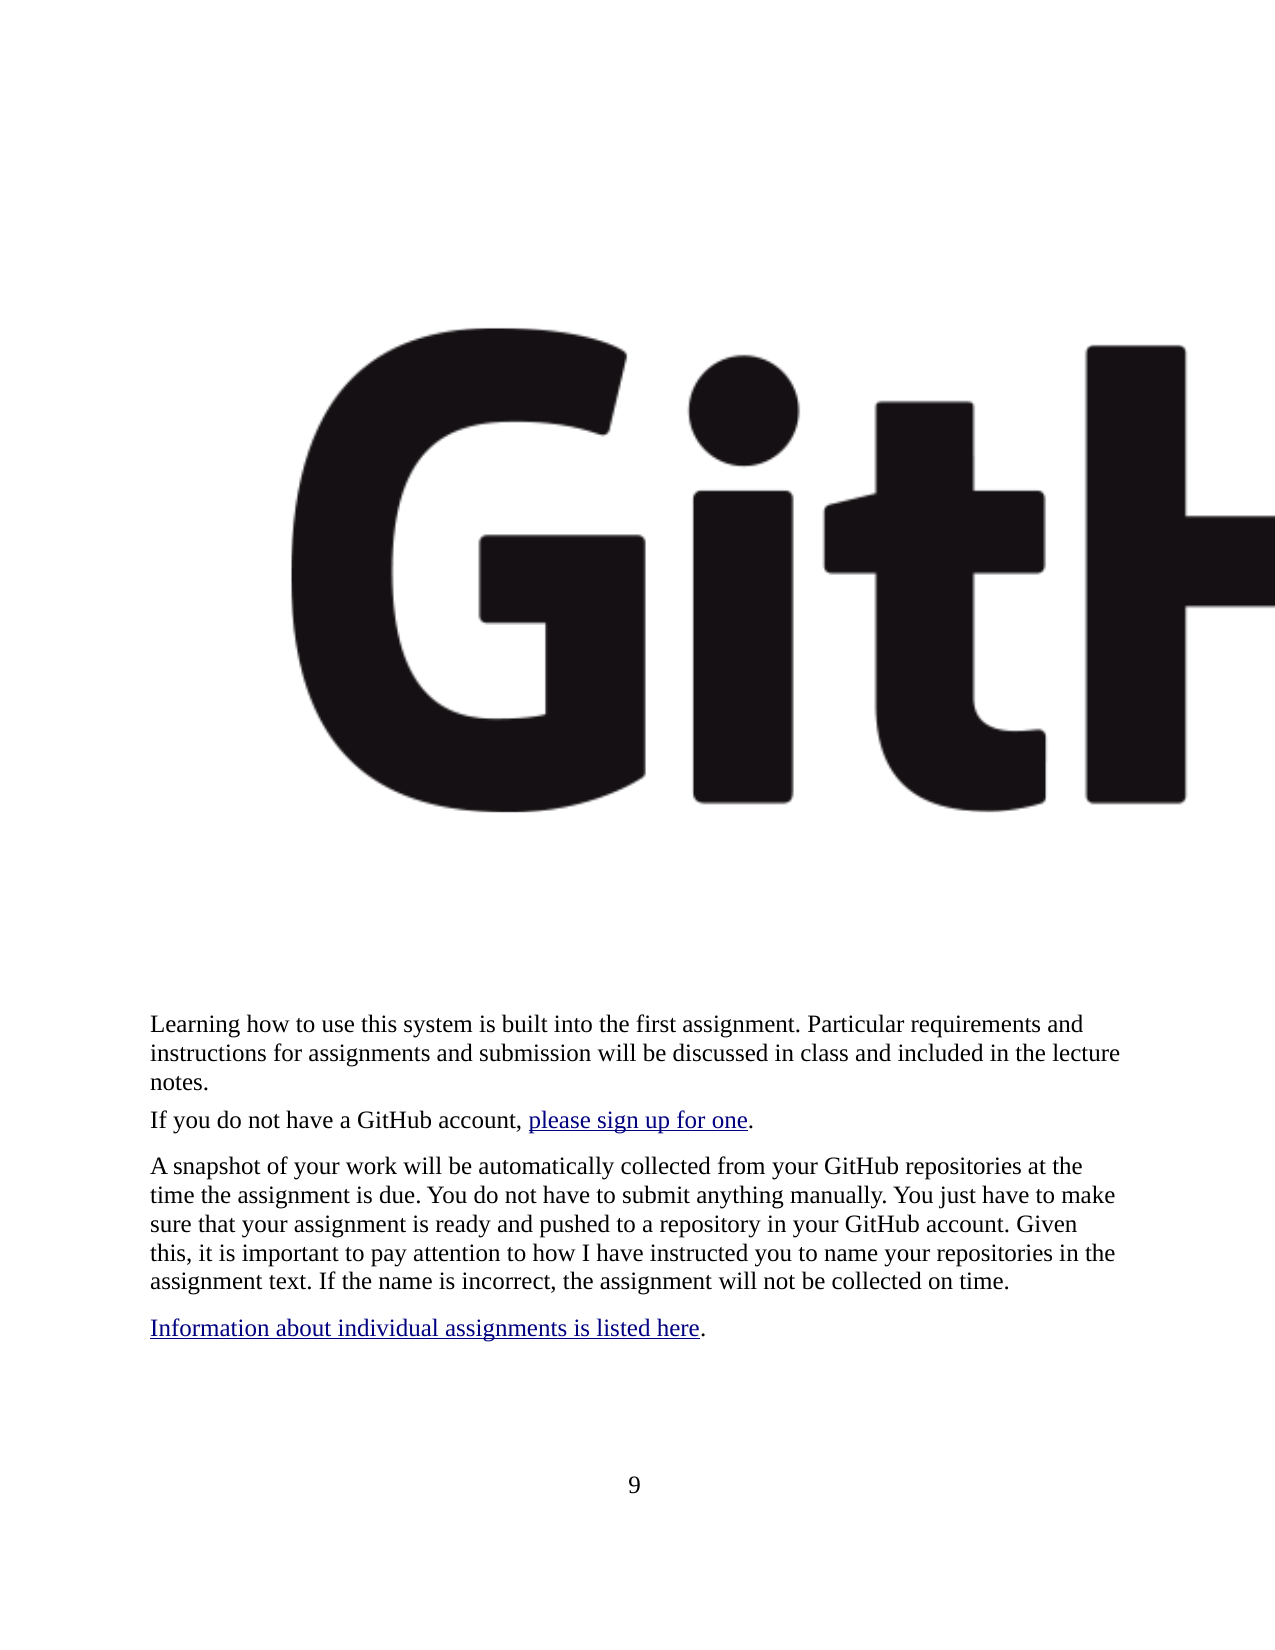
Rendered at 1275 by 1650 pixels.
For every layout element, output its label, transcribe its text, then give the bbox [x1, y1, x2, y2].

text If you do not have a GitHub account, please sign up for one. [150, 1105, 1125, 1133]
text A snapshot of your work will be automatically collected from your GitHub repositories at the time the assignment is due. You do not have to submit anything manually. You just have to make sure that your assignment is ready and pushed to a repository in your GitHub account. Given this, it is important to pay attention to how I have instructed you to name your repositories in the assignment text. If the name is incorrect, the assignment will not be collected on time. [150, 1151, 1125, 1295]
picture [150, 150, 1275, 1005]
text Information about individual assignments is listed here. [150, 1313, 1125, 1342]
text Learning how to use this system is built into the first assignment. Particular requirements and instructions for assignments and submission will be discussed in class and included in the lecture notes. [150, 1005, 1125, 1096]
